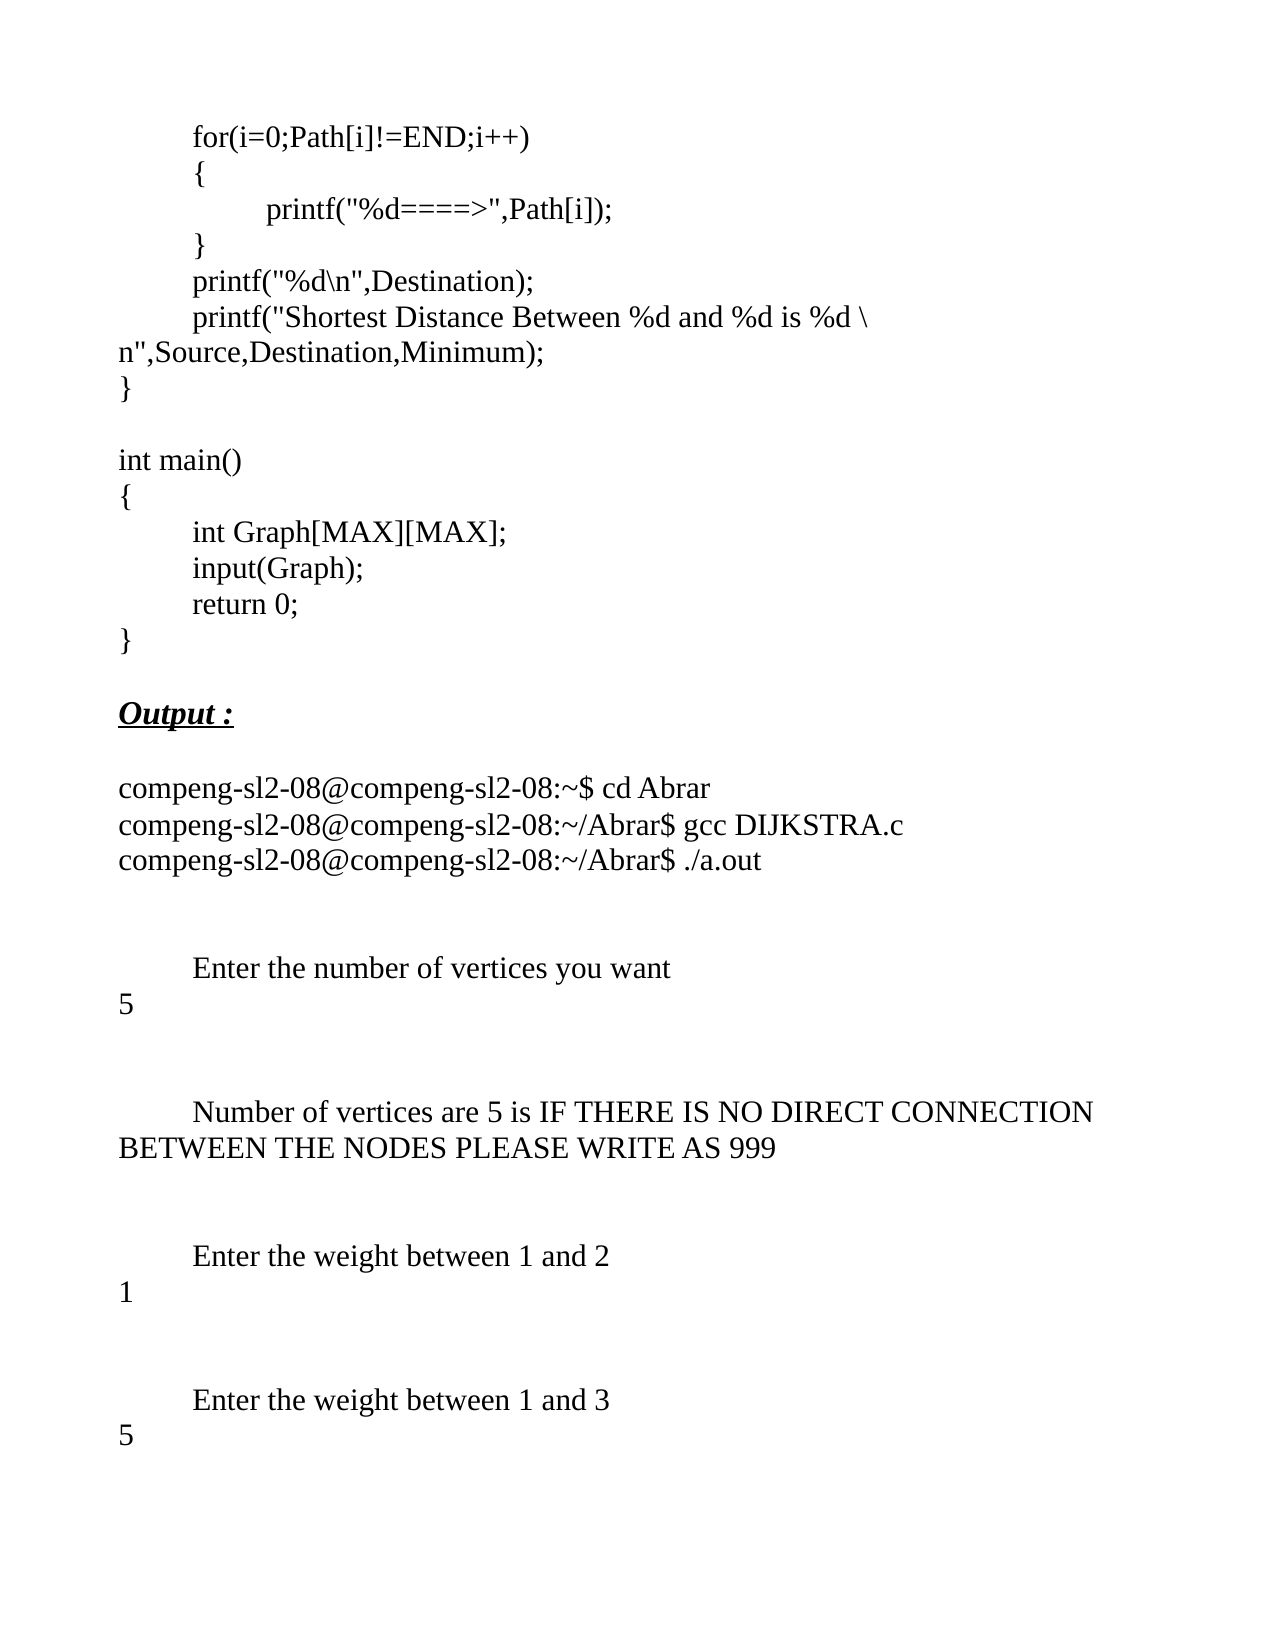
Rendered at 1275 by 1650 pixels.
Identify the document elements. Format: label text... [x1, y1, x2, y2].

text for(i=0;Path[i]!=END;i++) [118, 118, 1157, 154]
text 5 [118, 985, 1157, 1021]
text printf("%d====>",Path[i]); [118, 190, 1157, 226]
text printf("Shortest Distance Between %d and %d is %d \n",Source,Destination,Minimum); [118, 298, 1157, 370]
text int main() [118, 442, 1157, 477]
text { [118, 154, 1157, 190]
text printf("%d\n",Destination); [118, 262, 1157, 298]
text return 0; [118, 585, 1157, 621]
text } [118, 226, 1157, 262]
text 1 [118, 1273, 1157, 1309]
text { [118, 477, 1157, 513]
text input(Graph); [118, 549, 1157, 585]
text Number of vertices are 5 is IF THERE IS NO DIRECT CONNECTION BETWEEN THE NODES PLEASE WRITE AS 999 [118, 1093, 1157, 1165]
text } [118, 621, 1157, 657]
text Output : [118, 693, 1157, 731]
text compeng-sl2-08@compeng-sl2-08:~/Abrar$ ./a.out [118, 842, 1157, 878]
text Enter the weight between 1 and 3 [118, 1381, 1157, 1417]
text compeng-sl2-08@compeng-sl2-08:~/Abrar$ gcc DIJKSTRA.c [118, 806, 1157, 842]
text int Graph[MAX][MAX]; [118, 513, 1157, 549]
text compeng-sl2-08@compeng-sl2-08:~$ cd Abrar [118, 770, 1157, 806]
text Enter the number of vertices you want [118, 949, 1157, 985]
text Enter the weight between 1 and 2 [118, 1237, 1157, 1273]
text 5 [118, 1417, 1157, 1453]
text } [118, 370, 1157, 406]
